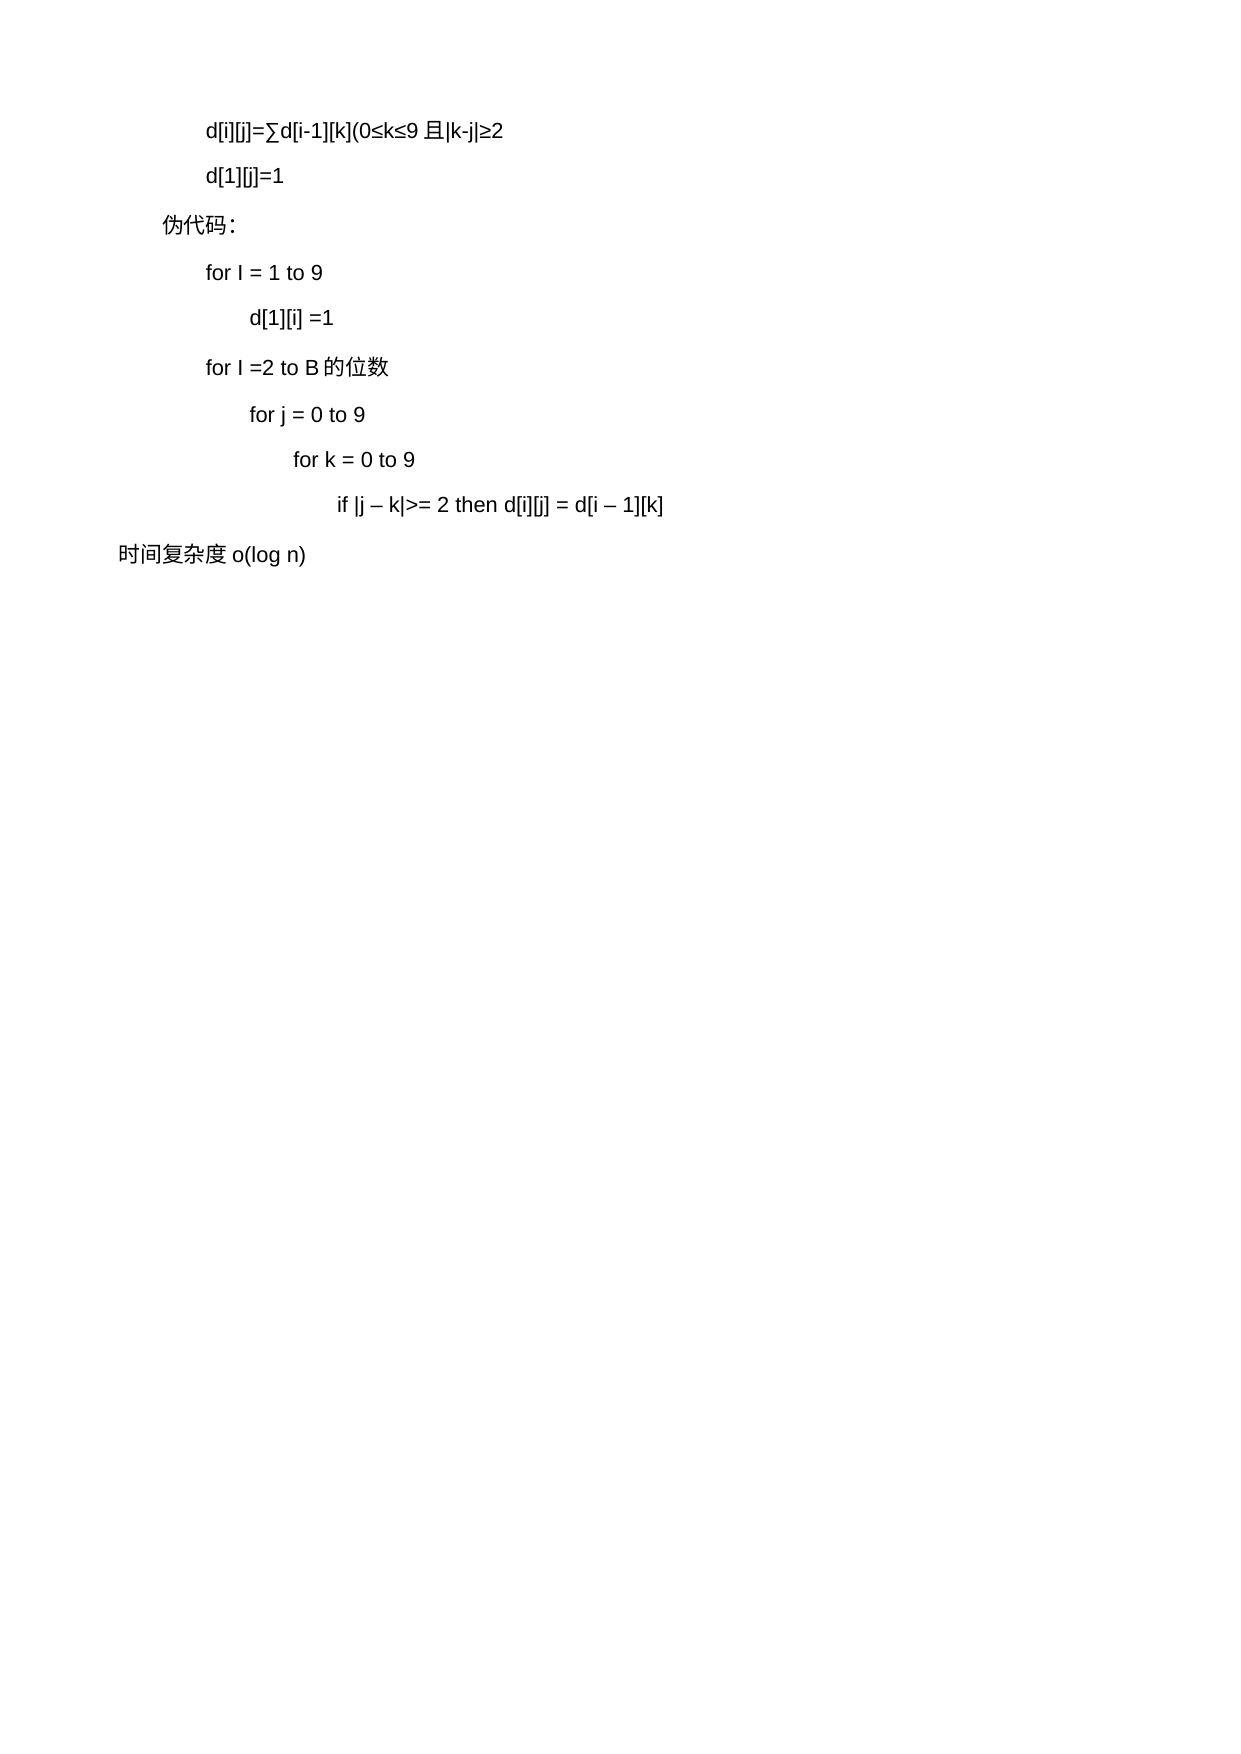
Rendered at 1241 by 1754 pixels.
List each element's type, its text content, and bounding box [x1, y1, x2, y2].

text d[1][j]=1 [118, 163, 1122, 188]
text for I =2 to B的位数 [118, 350, 1122, 381]
text for k = 0 to 9 [118, 447, 1122, 472]
text 时间复杂度o(log n) [118, 537, 1122, 568]
text for j = 0 to 9 [118, 402, 1122, 427]
text d[1][i] =1 [118, 305, 1122, 330]
text if |j – k|>= 2 then d[i][j] = d[i – 1][k] [118, 492, 1122, 517]
text 伪代码： [118, 208, 1122, 239]
text for I = 1 to 9 [118, 260, 1122, 285]
text d[i][j]=∑d[i-1][k](0≤k≤9且|k-j|≥2 [118, 118, 1122, 143]
